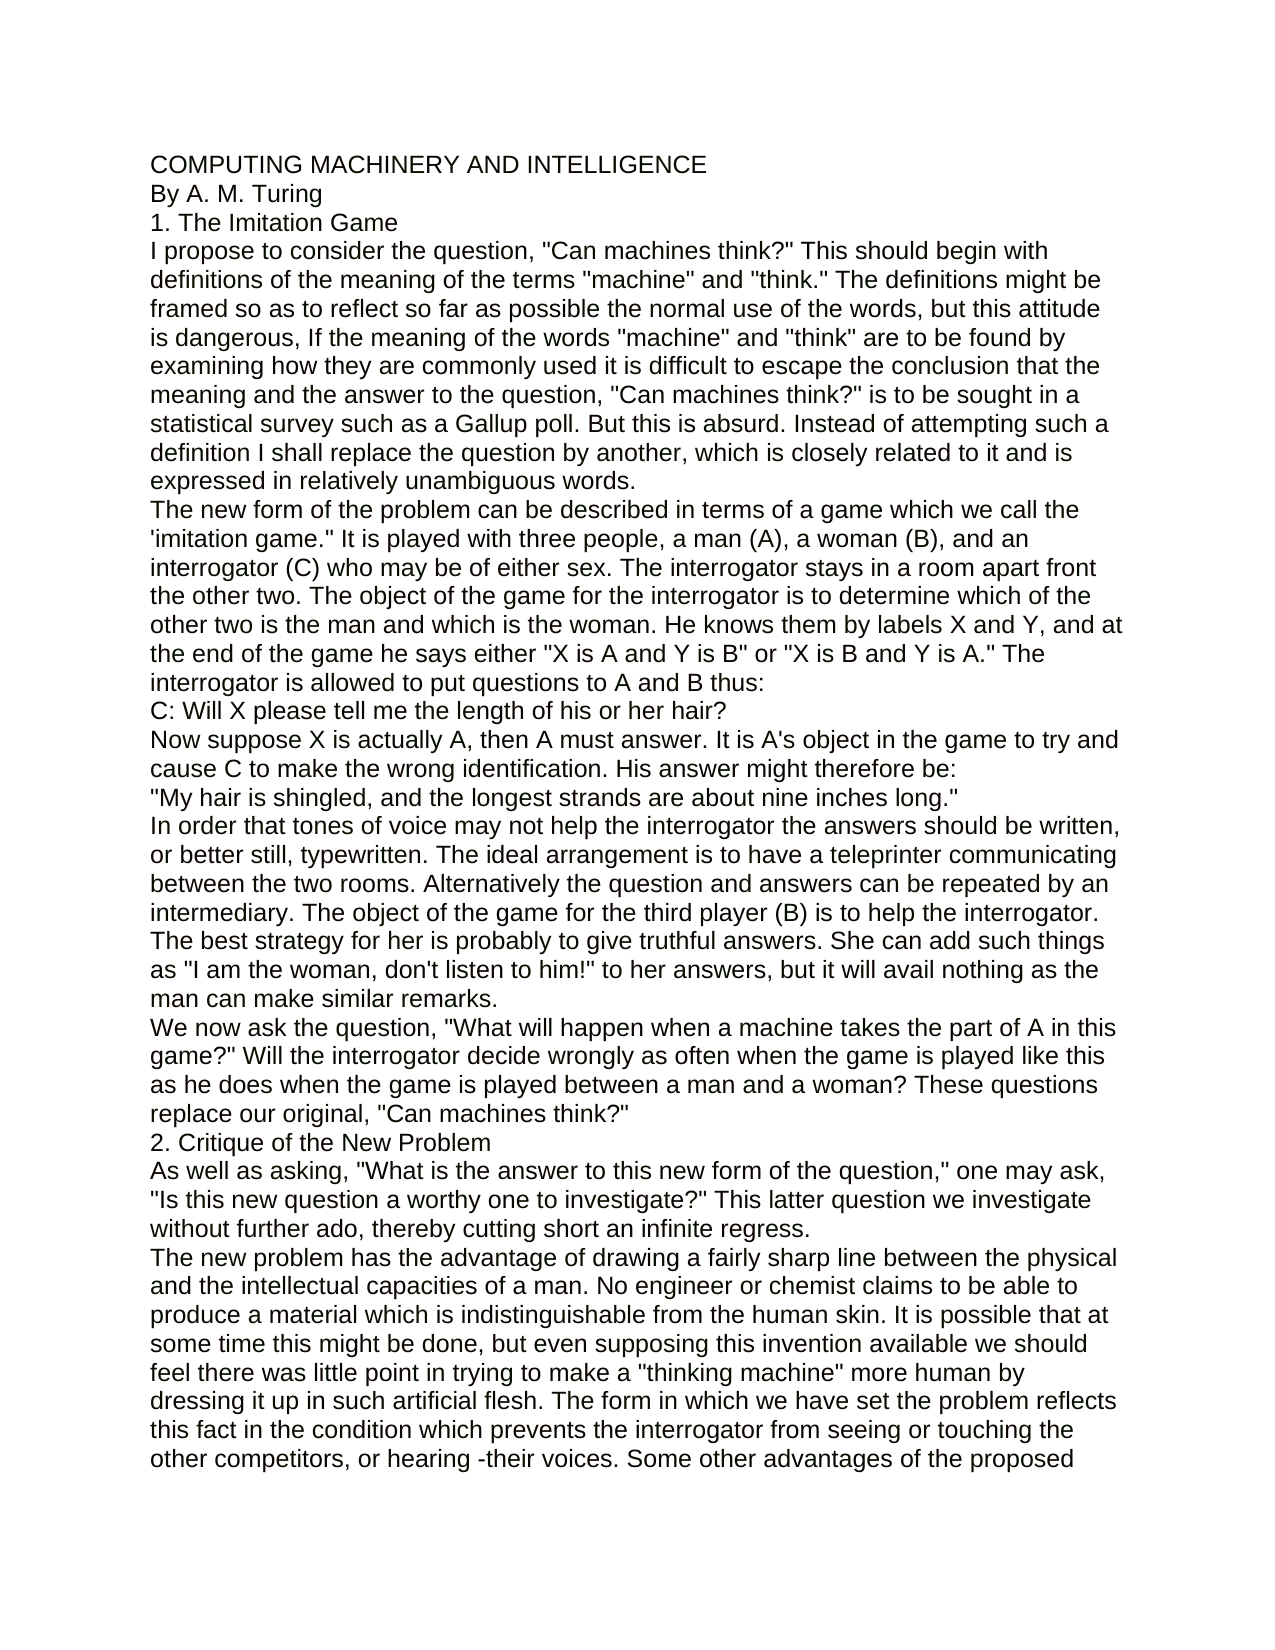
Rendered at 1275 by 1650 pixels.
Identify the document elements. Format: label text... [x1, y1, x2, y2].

text 2. Critique of the New Problem [150, 1127, 1125, 1156]
text I propose to consider the question, "Can machines think?" This should begin with definitions of the meaning of the terms "machine" and "think." The definitions might be framed so as to reflect so far as possible the normal use of the words, but this attitude is dangerous, If the meaning of the words "machine" and "think" are to be found by examining how they are commonly used it is difficult to escape the conclusion that the meaning and the answer to the question, "Can machines think?" is to be sought in a statistical survey such as a Gallup poll. But this is absurd. Instead of attempting such a definition I shall replace the question by another, which is closely related to it and is expressed in relatively unambiguous words. [150, 236, 1125, 495]
text The new form of the problem can be described in terms of a game which we call the 'imitation game." It is played with three people, a man (A), a woman (B), and an interrogator (C) who may be of either sex. The interrogator stays in a room apart front the other two. The object of the game for the interrogator is to determine which of the other two is the man and which is the woman. He knows them by labels X and Y, and at the end of the game he says either "X is A and Y is B" or "X is B and Y is A." The interrogator is allowed to put questions to A and B thus: [150, 495, 1125, 696]
text By A. M. Turing [150, 179, 1125, 207]
text As well as asking, "What is the answer to this new form of the question," one may ask, "Is this new question a worthy one to investigate?" This latter question we investigate without further ado, thereby cutting short an infinite regress. [150, 1156, 1125, 1242]
text "My hair is shingled, and the longest strands are about nine inches long." [150, 782, 1125, 811]
text In order that tones of voice may not help the interrogator the answers should be written, or better still, typewritten. The ideal arrangement is to have a teleprinter communicating between the two rooms. Alternatively the question and answers can be repeated by an intermediary. The object of the game for the third player (B) is to help the interrogator. The best strategy for her is probably to give truthful answers. She can add such things as "I am the woman, don't listen to him!" to her answers, but it will avail nothing as the man can make similar remarks. [150, 811, 1125, 1012]
text Now suppose X is actually A, then A must answer. It is A's object in the game to try and cause C to make the wrong identification. His answer might therefore be: [150, 725, 1125, 782]
text COMPUTING MACHINERY AND INTELLIGENCE [150, 150, 1125, 179]
text C: Will X please tell me the length of his or her hair? [150, 696, 1125, 725]
text The new problem has the advantage of drawing a fairly sharp line between the physical and the intellectual capacities of a man. No engineer or chemist claims to be able to produce a material which is indistinguishable from the human skin. It is possible that at some time this might be done, but even supposing this invention available we should feel there was little point in trying to make a "thinking machine" more human by dressing it up in such artificial flesh. The form in which we have set the problem reflects this fact in the condition which prevents the interrogator from seeing or touching the other competitors, or hearing -their voices. Some other advantages of the proposed [150, 1242, 1125, 1472]
text 1. The Imitation Game [150, 207, 1125, 236]
text We now ask the question, "What will happen when a machine takes the part of A in this game?" Will the interrogator decide wrongly as often when the game is played like this as he does when the game is played between a man and a woman? These questions replace our original, "Can machines think?" [150, 1012, 1125, 1127]
